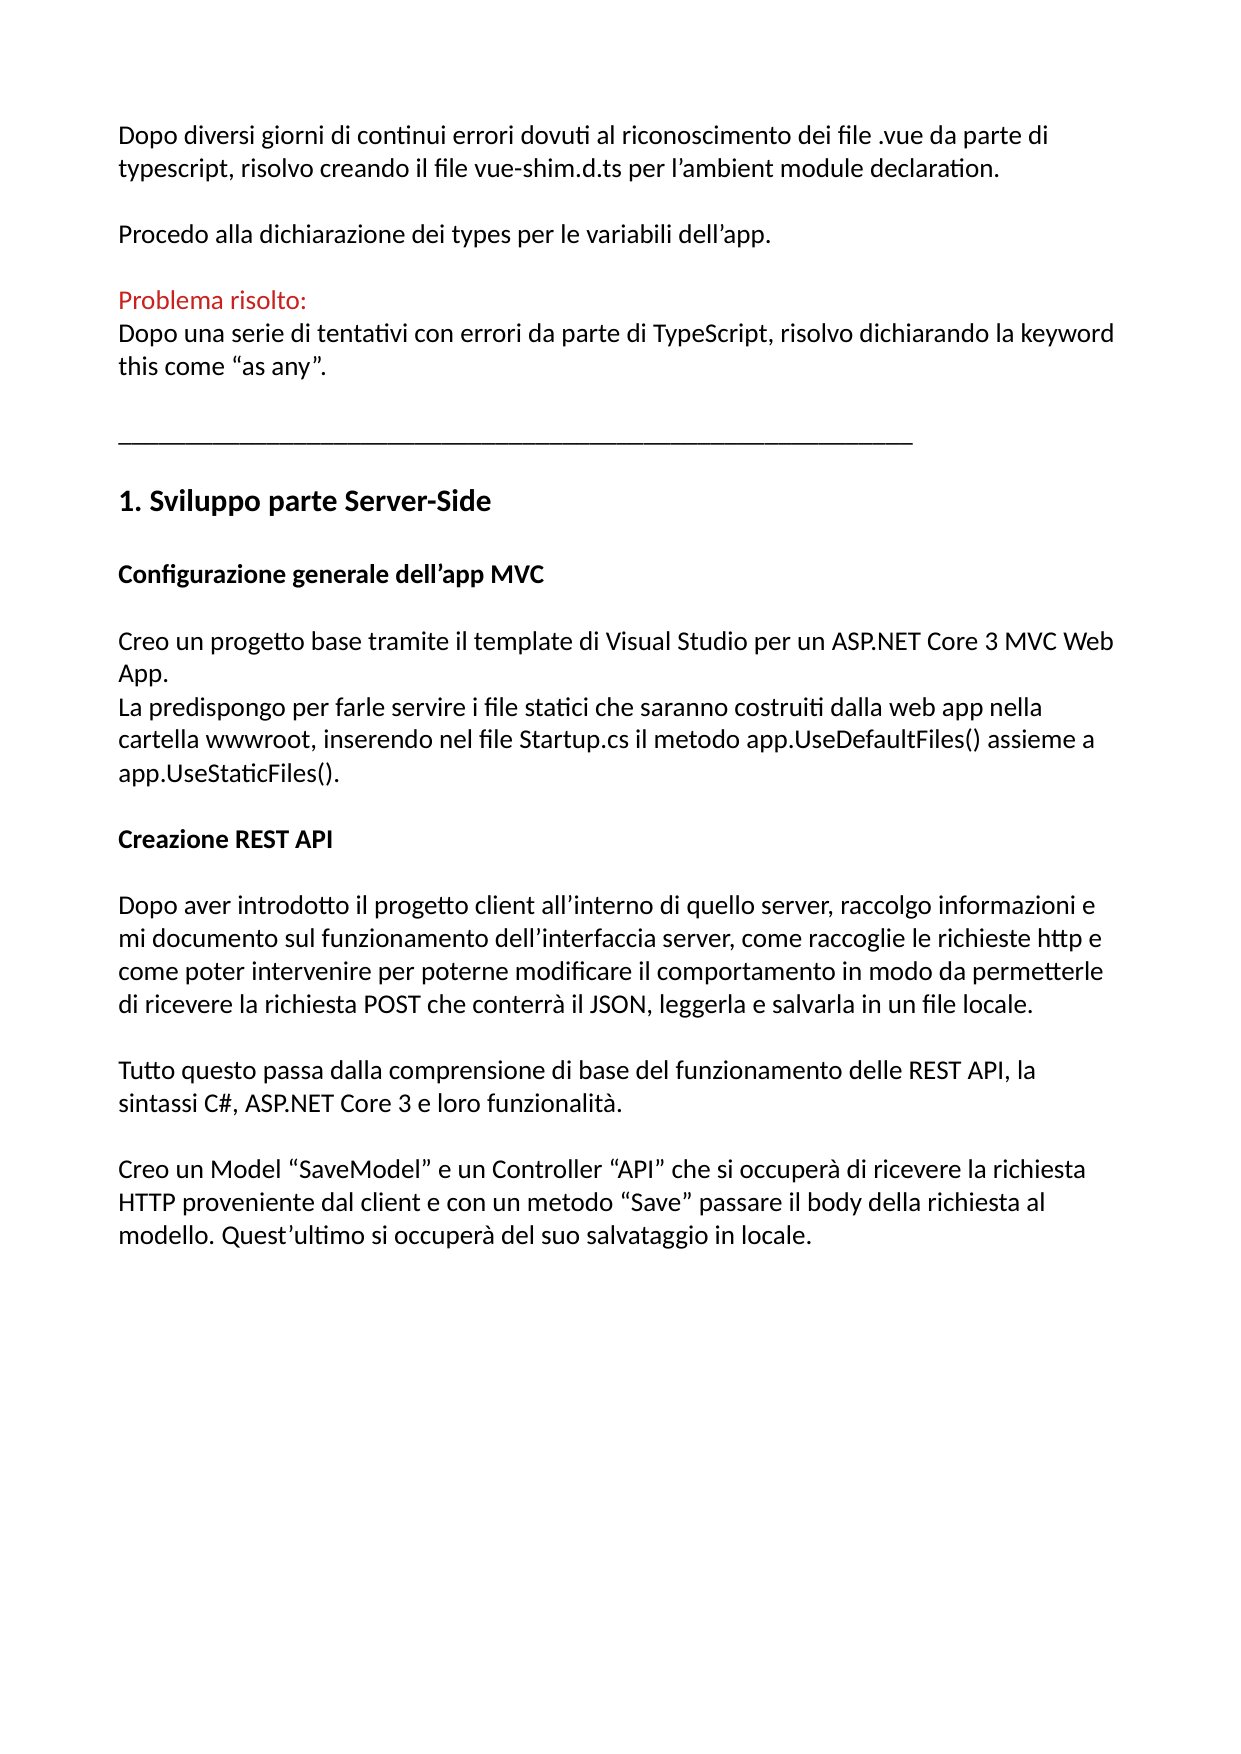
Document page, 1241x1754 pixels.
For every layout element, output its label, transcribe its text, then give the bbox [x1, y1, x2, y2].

text Tutto questo passa dalla comprensione di base del funzionamento delle REST API, la sintassi C#, ASP.NET Core 3 e loro funzionalità. [118, 1053, 1122, 1119]
text Dopo diversi giorni di continui errori dovuti al riconoscimento dei file .vue da parte di typescript, risolvo creando il file vue-shim.d.ts per l’ambient module declaration. Procedo alla dichiarazione dei types per le variabili dell’app. Problema risolto: [118, 118, 1122, 316]
text La predispongo per farle servire i file statici che saranno costruiti dalla web app nella cartella wwwroot, inserendo nel file Startup.cs il metodo app.UseDefaultFiles() assieme a app.UseStaticFiles(). [118, 690, 1122, 789]
text ___________________________________________________________ [118, 415, 1122, 448]
text Dopo una serie di tentativi con errori da parte di TypeScript, risolvo dichiarando la keyword this come “as any”. [118, 316, 1122, 382]
text Configurazione generale dell’app MVC [118, 558, 1122, 591]
text Creo un progetto base tramite il template di Visual Studio per un ASP.NET Core 3 MVC Web App. [118, 624, 1122, 690]
text Dopo aver introdotto il progetto client all’interno di quello server, raccolgo informazioni e mi documento sul funzionamento dell’interfaccia server, come raccoglie le richieste http e come poter intervenire per poterne modificare il comportamento in modo da permetterle di ricevere la richiesta POST che conterrà il JSON, leggerla e salvarla in un file locale. [118, 888, 1122, 1020]
text 1. Sviluppo parte Server-Side [118, 481, 1122, 519]
text Creazione REST API [118, 822, 1122, 855]
text Creo un Model “SaveModel” e un Controller “API” che si occuperà di ricevere la richiesta HTTP proveniente dal client e con un metodo “Save” passare il body della richiesta al modello. Quest’ultimo si occuperà del suo salvataggio in locale. [118, 1152, 1122, 1251]
